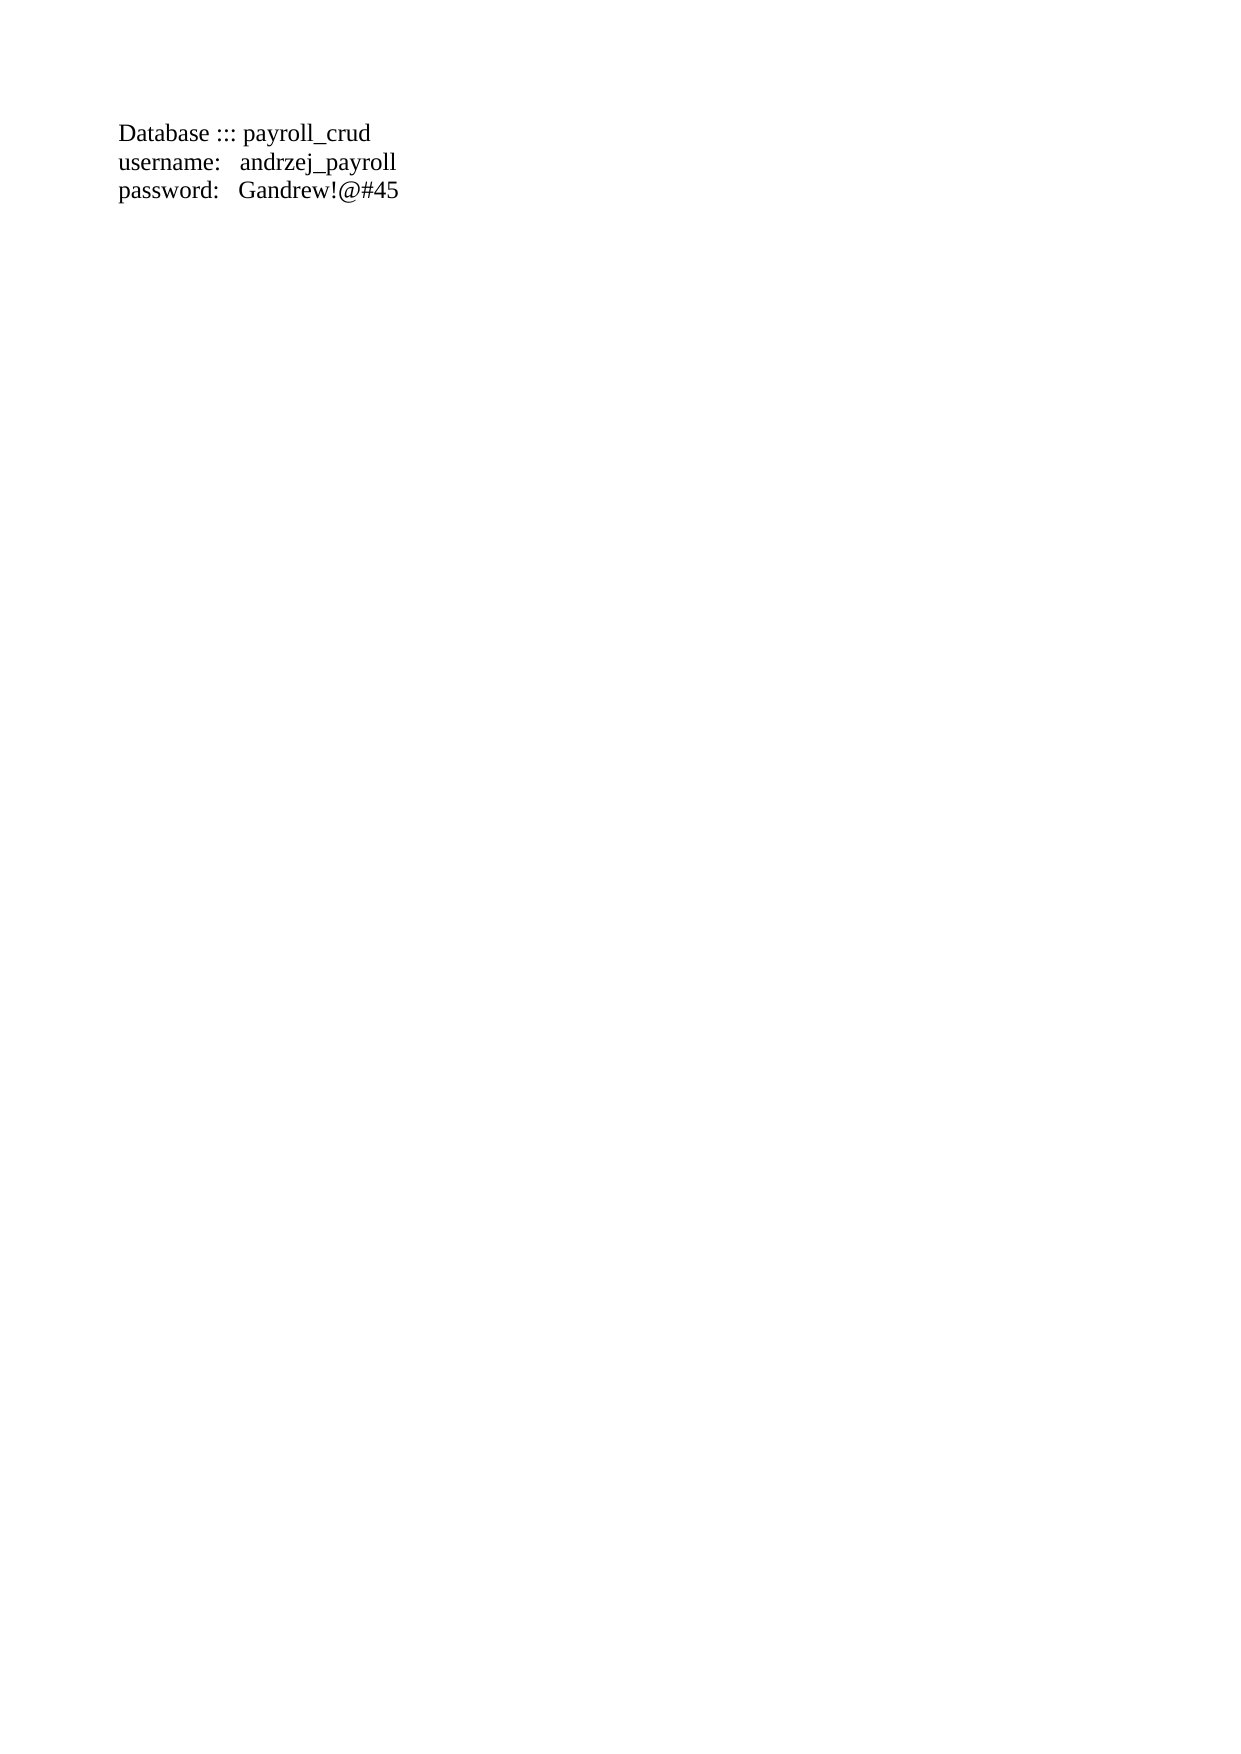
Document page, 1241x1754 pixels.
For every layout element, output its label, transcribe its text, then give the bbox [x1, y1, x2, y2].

text username: andrzej_payroll [118, 147, 1122, 176]
text Database ::: payroll_crud [118, 118, 1122, 147]
text password: Gandrew!@#45 [118, 176, 1122, 204]
